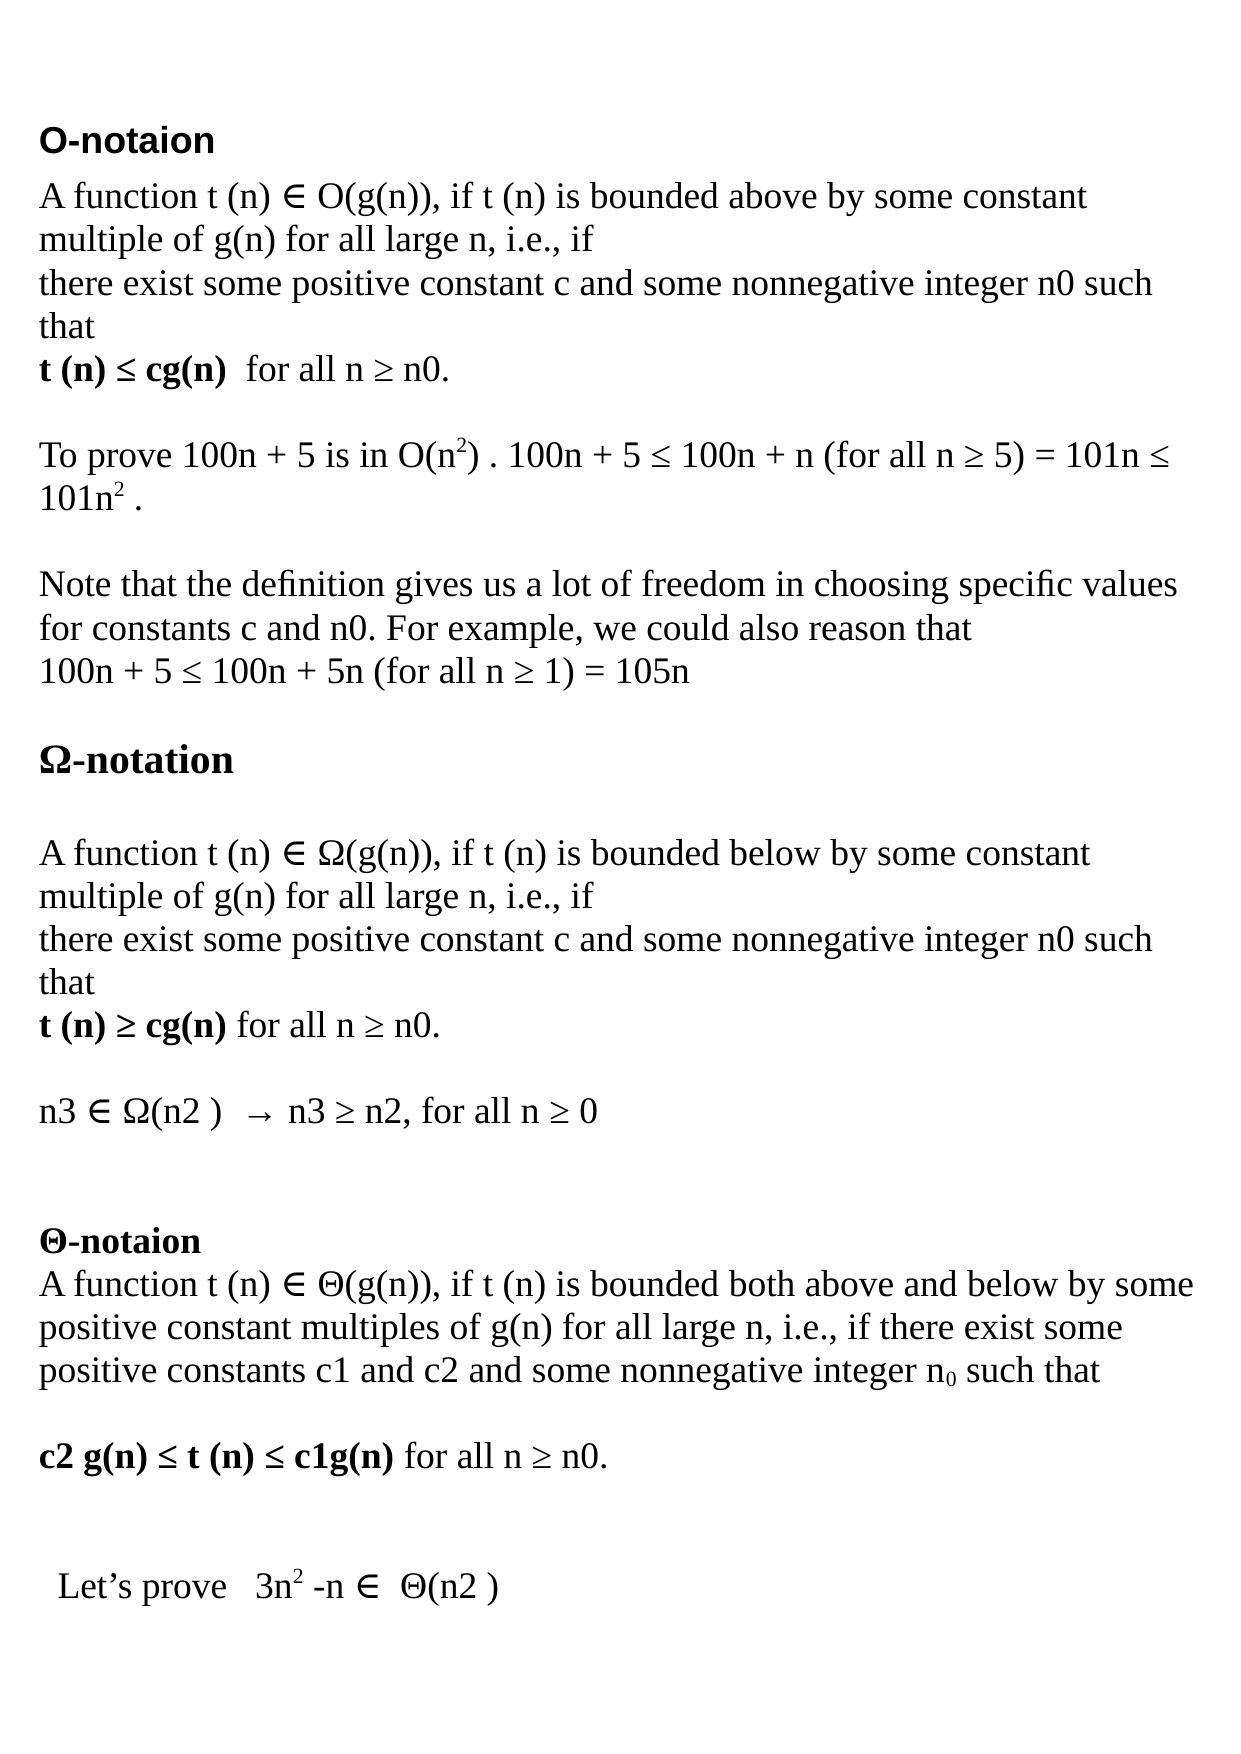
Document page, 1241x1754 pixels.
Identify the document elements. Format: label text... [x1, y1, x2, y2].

text c2 g(n) ≤ t (n) ≤ c1g(n) for all n ≥ n0. [38, 1434, 1212, 1477]
text t (n) ≤ cg(n) for all n ≥ n0. [38, 346, 1212, 389]
text for constants c and n0. For example, we could also reason that [38, 605, 1212, 648]
subtitle O-notaion [38, 118, 1212, 161]
text 100n + 5 ≤ 100n + 5n (for all n ≥ 1) = 105n [38, 648, 1212, 691]
text Θ-notaion [38, 1218, 1212, 1261]
text Let’s prove 3n2 -n ∈ Θ(n2 ) [38, 1563, 1212, 1606]
text To prove 100n + 5 is in O(n2) . 100n + 5 ≤ 100n + n (for all n ≥ 5) = 101n ≤ 101n2 . [38, 432, 1212, 519]
text Ω-notation [38, 734, 1212, 782]
text A function t (n) ∈ Ω(g(n)), if t (n) is bounded below by some constant multiple of g(n) for all large n, i.e., if [38, 830, 1212, 916]
text A function t (n) ∈ O(g(n)), if t (n) is bounded above by some constant multiple of g(n) for all large n, i.e., if [38, 174, 1212, 260]
text t (n) ≥ cg(n) for all n ≥ n0. [38, 1003, 1212, 1046]
text there exist some positive constant c and some nonnegative integer n0 such that [38, 916, 1212, 1003]
text n3 ∈ Ω(n2 ) → n3 ≥ n2, for all n ≥ 0 [38, 1089, 1212, 1132]
text Note that the deﬁnition gives us a lot of freedom in choosing speciﬁc values [38, 562, 1212, 605]
text A function t (n) ∈ Θ(g(n)), if t (n) is bounded both above and below by some positive constant multiples of g(n) for all large n, i.e., if there exist some positive constants c1 and c2 and some nonnegative integer n0 such that [38, 1261, 1212, 1391]
text there exist some positive constant c and some nonnegative integer n0 such that [38, 260, 1212, 346]
